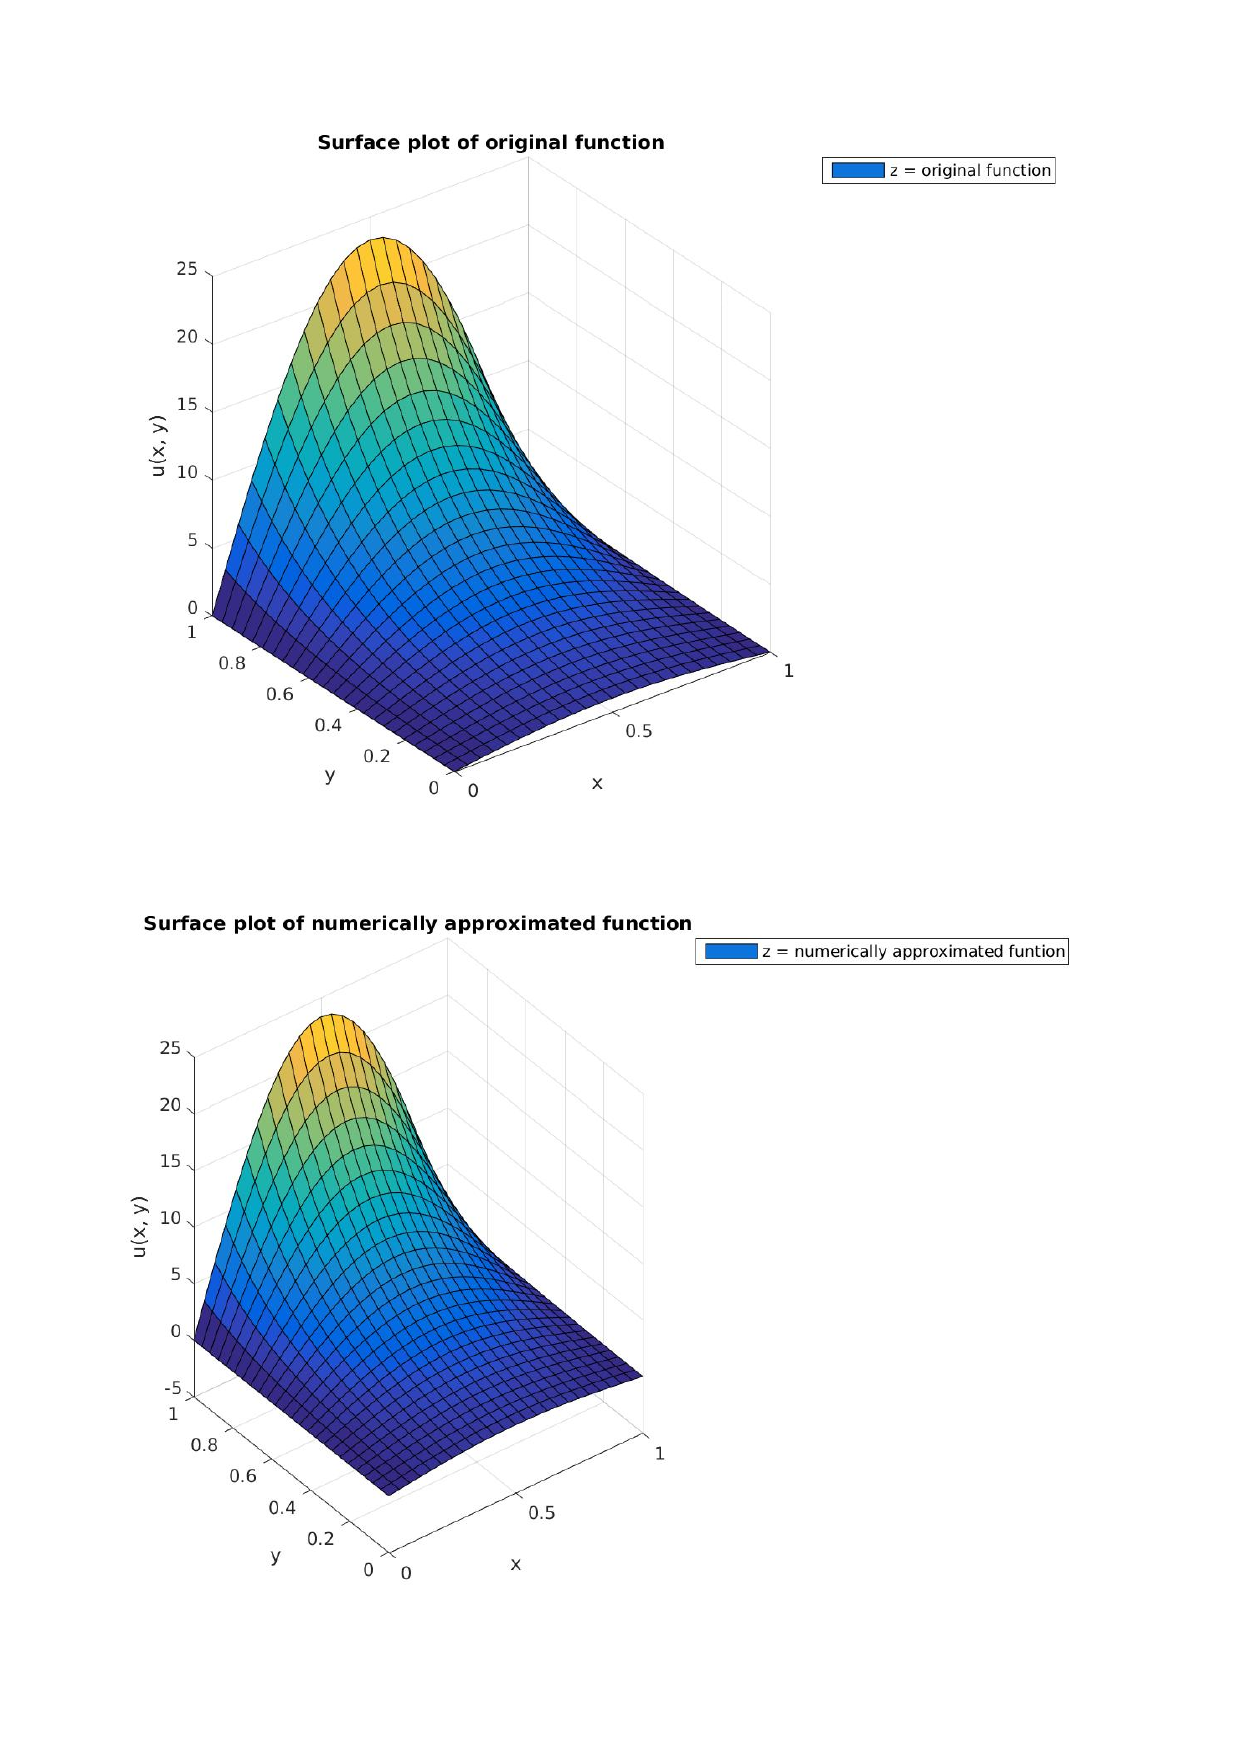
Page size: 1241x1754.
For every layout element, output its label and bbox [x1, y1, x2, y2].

picture [118, 882, 1123, 1635]
picture [118, 100, 1123, 854]
